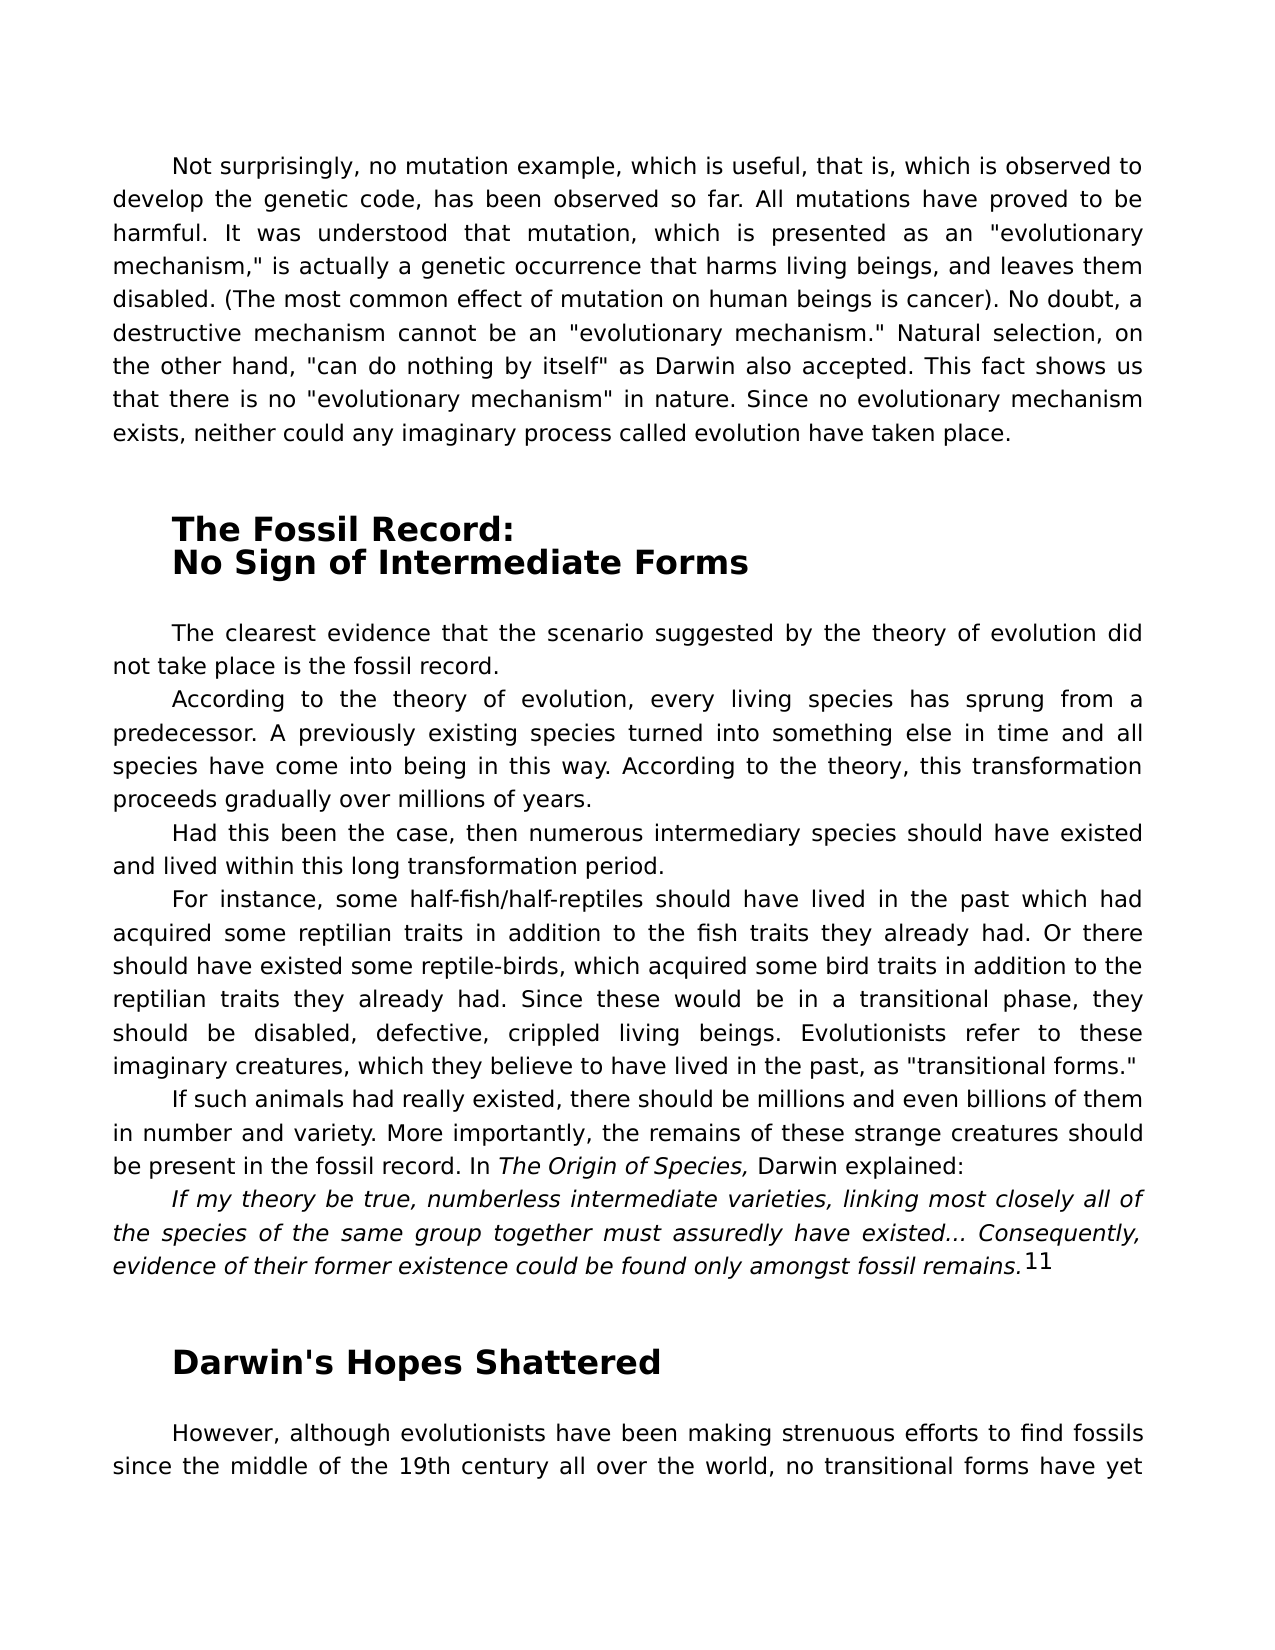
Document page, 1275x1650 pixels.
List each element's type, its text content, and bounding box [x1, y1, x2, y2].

text Darwin's Hopes Shattered [112, 1348, 1145, 1381]
text The clearest evidence that the scenario suggested by the theory of evolution did not take place is the fossil record. [112, 614, 1145, 681]
text The Fossil Record: [112, 514, 1145, 548]
text Had this been the case, then numerous intermediary species should have existed and lived within this long transformation period. [112, 814, 1145, 881]
text If such animals had really existed, there should be millions and even billions of them in number and variety. More importantly, the remains of these strange creatures should be present in the fossil record. In The Origin of Species, Darwin explained: [112, 1081, 1145, 1181]
text If my theory be true, numberless intermediate varieties, linking most closely all of the species of the same group together must assuredly have existed... Consequently, evidence of their former existence could be found only amongst fossil remains.11 [112, 1181, 1145, 1281]
text According to the theory of evolution, every living species has sprung from a predecessor. A previously existing species turned into something else in time and all species have come into being in this way. According to the theory, this transformation proceeds gradually over millions of years. [112, 681, 1145, 814]
text For instance, some half-fish/half-reptiles should have lived in the past which had acquired some reptilian traits in addition to the fish traits they already had. Or there should have existed some reptile-birds, which acquired some bird traits in addition to the reptilian traits they already had. Since these would be in a transitional phase, they should be disabled, defective, crippled living beings. Evolutionists refer to these imaginary creatures, which they believe to have lived in the past, as "transitional forms." [112, 881, 1145, 1081]
text However, although evolutionists have been making strenuous efforts to find fossils since the middle of the 19th century all over the world, no transitional forms have yet [112, 1414, 1145, 1481]
text No Sign of Intermediate Forms [112, 548, 1145, 581]
text Not surprisingly, no mutation example, which is useful, that is, which is observed to develop the genetic code, has been observed so far. All mutations have proved to be harmful. It was understood that mutation, which is presented as an "evolutionary mechanism," is actually a genetic occurrence that harms living beings, and leaves them disabled. (The most common effect of mutation on human beings is cancer). No doubt, a destructive mechanism cannot be an "evolutionary mechanism." Natural selection, on the other hand, "can do nothing by itself" as Darwin also accepted. This fact shows us that there is no "evolutionary mechanism" in nature. Since no evolutionary mechanism exists, neither could any imaginary process called evolution have taken place. [112, 148, 1145, 448]
